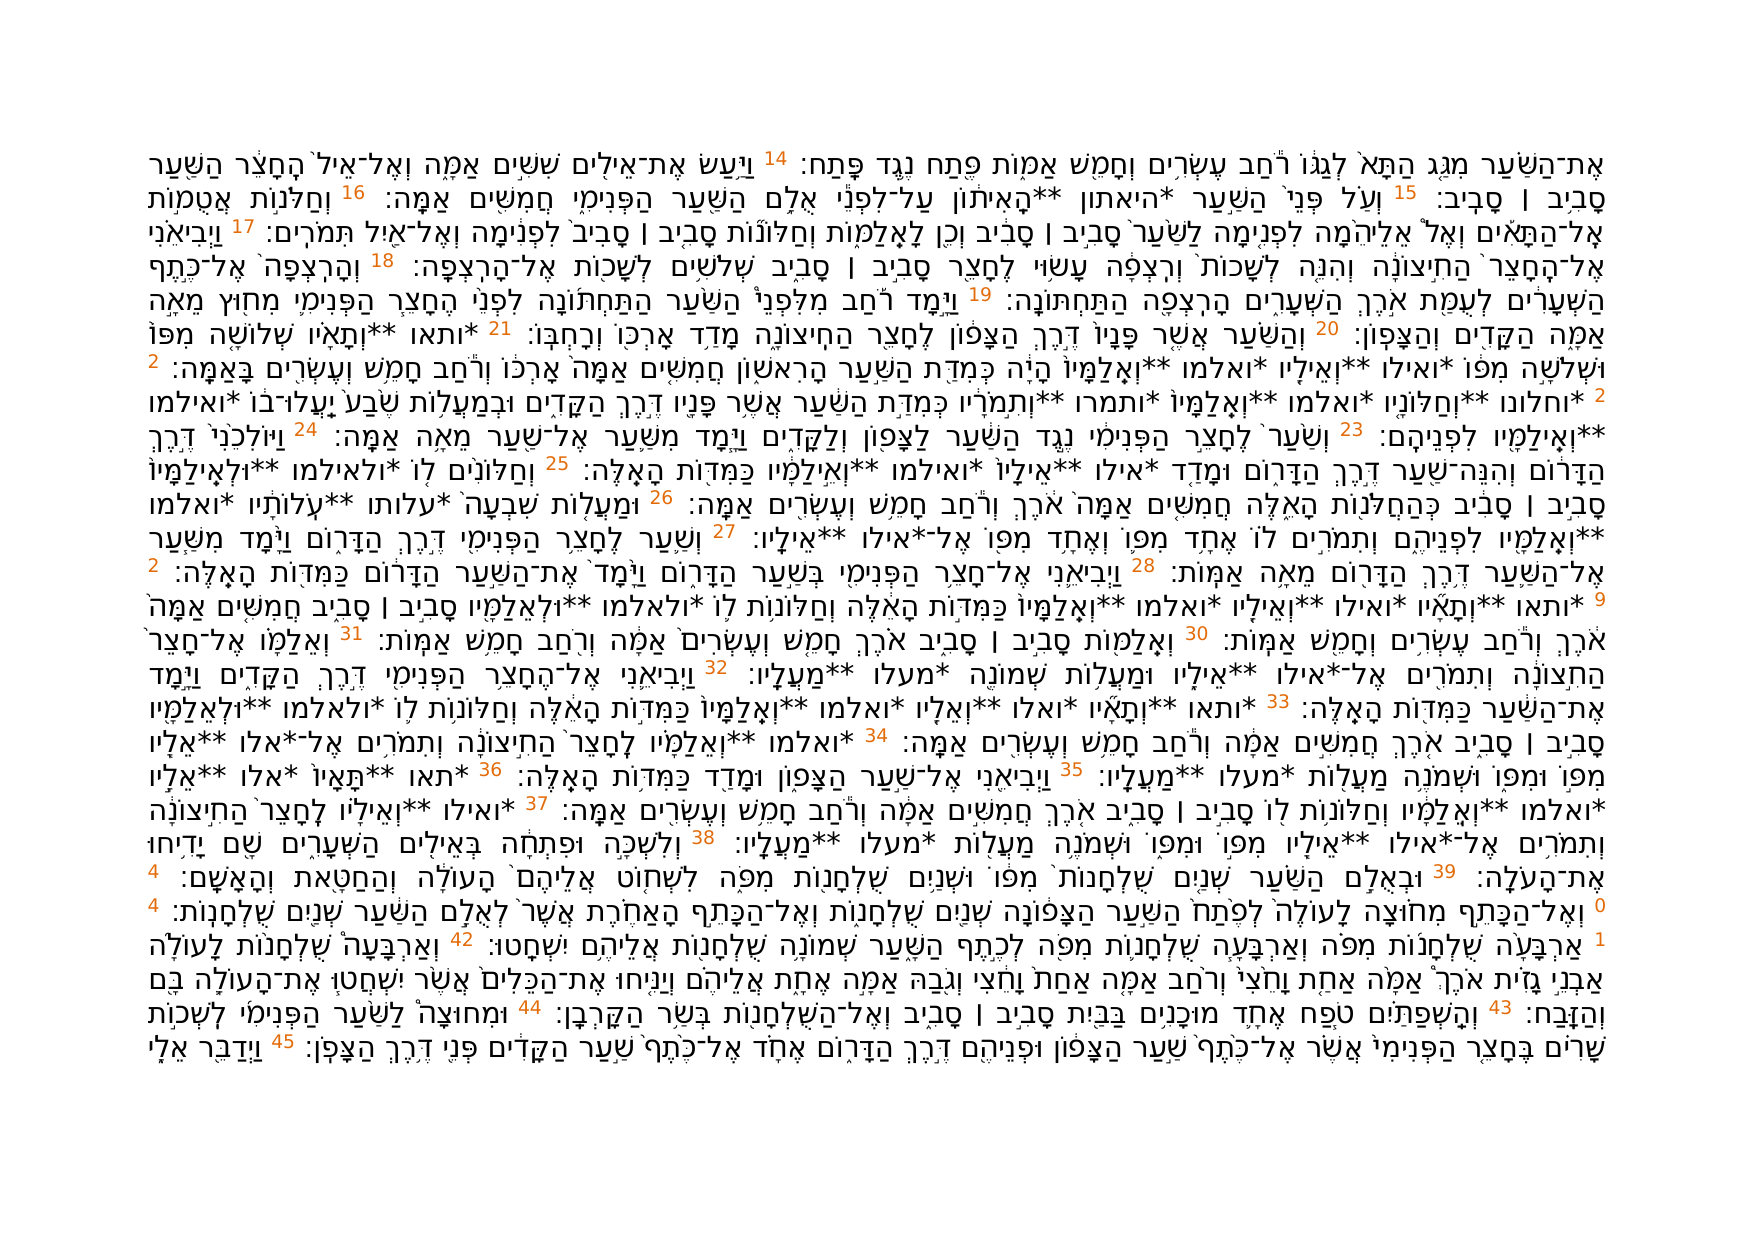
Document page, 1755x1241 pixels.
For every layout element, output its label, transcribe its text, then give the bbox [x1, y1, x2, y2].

text 1 בְּעֶשְׂרִ֣ים וְחָמֵ֣שׁ שָׁנָ֣ה לְ֠גָלוּתֵנוּ בְּרֹ֨אשׁ הַשָּׁנָ֜ה בֶּעָשׂ֣וֹר לַחֹ֗דֶשׁ בְּאַרְבַּ֤ע עֶשְׂרֵה֙ שָׁנָ֔ה אַחַ֕ר אֲשֶׁ֥ר הֻכְּתָ֖ה הָעִ֑יר בְּעֶ֣צֶם ׀ הַיּ֣וֹם הַזֶּ֗ה הָיְתָ֤ה עָלַי֙ יַד־יְהוָ֔ה וַיָּבֵ֥א אֹתִ֖י שָֽׁמָּה׃ 2 בְּמַרְא֣וֹת אֱלֹהִ֔ים הֱבִיאַ֖נִי אֶל־אֶ֣רֶץ יִשְׂרָאֵ֑ל וַיְנִיחֵ֗נִי אֶל־הַ֤ר גָּבֹ֙הַּ֙ מְאֹ֔ד וְעָלָ֥יו כְּמִבְנֵה־עִ֖יר מִנֶּֽגֶב׃ ‬‬3 וַיָּבֵ֨יא אוֹתִ֜י שָׁ֗מָּה וְהִנֵּה־אִישׁ֙ מַרְאֵ֙הוּ֙ כְּמַרְאֵ֣ה נְחֹ֔שֶׁת וּפְתִיל־פִּשְׁתִּ֥ים בְּיָד֖וֹ וּקְנֵ֣ה הַמִּדָּ֑ה וְה֥וּא עֹמֵ֖ד בַּשָּֽׁעַר׃ ‬‬4 וַיְדַבֵּ֨ר אֵלַ֜י הָאִ֗ישׁ בֶּן־אָדָ֡ם רְאֵ֣ה בְעֵינֶיךָ֩ וּבְאָזְנֶ֨יךָ שְּׁמָ֜ע וְשִׂ֣ים לִבְּךָ֗ לְכֹ֤ל אֲשֶׁר־אֲנִי֙ מַרְאֶ֣ה אוֹתָ֔ךְ כִּ֛י לְמַ֥עַן הַרְאוֹתְכָ֖ה הֻבָ֣אתָה הֵ֑נָּה הַגֵּ֛ד אֶת־כָּל־אֲשֶׁר־אַתָּ֥ה רֹאֶ֖ה לְבֵ֥ית יִשְׂרָאֵֽל׃ ‬‬5 וְהִנֵּ֥ה חוֹמָ֛ה מִח֥וּץ לַבַּ֖יִת סָבִ֣יב ׀ סָבִ֑יב וּבְיַ֨ד הָאִ֜ישׁ קְנֵ֣ה הַמִּדָּ֗ה שֵׁשׁ־אַמּ֤וֹת בָּֽאַמָּה֙ וָטֹ֔פַח וַיָּ֜מָד אֶת־רֹ֤חַב הַבִּנְיָן֙ קָנֶ֣ה אֶחָ֔ד וְקוֹמָ֖ה קָנֶ֥ה אֶחָֽד׃ ‬‬6 וַיָּב֗וֹא אֶל־שַׁ֙עַר֙ אֲשֶׁ֤ר פָּנָיו֙ דֶּ֣רֶךְ הַקָּדִ֔ימָה וַיַּ֖עַל *במעלותו **בְּמַֽעֲלוֹתָ֑יו וַיָּ֣מָד ׀ אֶת־סַ֣ף הַשַּׁ֗עַר קָנֶ֤ה אֶחָד֙ רֹ֔חַב וְאֵת֙ סַ֣ף אֶחָ֔ד קָנֶ֥ה אֶחָ֖ד רֹֽחַב׃ ‬‬7 וְהַתָּ֗א קָנֶ֨ה אֶחָ֥ד אֹ֙רֶךְ֙ וְקָנֶ֤ה אֶחָד֙ רֹ֔חַב וּבֵ֥ין הַתָּאִ֖ים חָמֵ֣שׁ אַמּ֑וֹת וְסַ֣ף הַ֠שַּׁעַר מֵאֵ֨צֶל אוּלָ֥ם הַשַּׁ֛עַר מֵֽהַבַּ֖יִת קָנֶ֥ה אֶחָֽד׃ ‬‬8 וַיָּ֜מָד אֶת־אֻלָ֥ם הַשַּׁ֛עַר מֵהַבַּ֖יִת קָנֶ֥ה אֶחָֽד׃ ‬‬9 וַיָּ֜מָד אֶת־אֻלָ֤ם הַשַּׁ֙עַר֙ שְׁמֹנֶ֣ה אַמּ֔וֹת *ואילו **וְאֵילָ֖יו שְׁתַּ֣יִם אַמּ֑וֹת וְאֻלָ֥ם הַשַּׁ֖עַר מֵהַבָּֽיִת׃ ‬‬10 וְתָאֵ֨י הַשַּׁ֜עַר דֶּ֣רֶךְ הַקָּדִ֗ים שְׁלֹשָׁ֤ה מִפֹּה֙ וּשְׁלֹשָׁ֣ה מִפֹּ֔ה מִדָּ֥ה אַחַ֖ת לִשְׁלָשְׁתָּ֑ם וּמִדָּ֥ה אַחַ֛ת לָאֵילִ֖ם מִפֹּ֥ה וּמִפּֽוֹ׃ ‬‬11 וַיָּ֛מָד אֶת־רֹ֥חַב פֶּֽתַח־הַשַּׁ֖עַר עֶ֣שֶׂר אַמּ֑וֹת אֹ֣רֶךְ הַשַּׁ֔עַר שְׁל֥וֹשׁ עֶשְׂרֵ֖ה אַמּֽוֹת׃ ‬‬12 וּגְב֞וּל לִפְנֵ֤י הַתָּאוֹת֙ אַמָּ֣ה אֶחָ֔ת וְאַמָּה־אַחַ֥ת גְּב֖וּל מִפֹּ֑ה וְהַתָּ֕א שֵׁשׁ־אַמּ֣וֹת מִפּ֔וֹ וְשֵׁ֥שׁ אַמּ֖וֹת מִפּֽוֹ׃ ‬‬13 וַיָּ֣מָד אֶת־הַשַּׁ֗עַר מִגַּ֤ג הַתָּא֙ לְגַגּ֔וֹ רֹ֕חַב עֶשְׂרִ֥ים וְחָמֵ֖שׁ אַמּ֑וֹת פֶּ֖תַח נֶ֥גֶד פָּֽתַח׃ ‬‬14 וַיַּ֥עַשׂ אֶת־אֵילִ֖ים שִׁשִּׁ֣ים אַמָּ֑ה וְאֶל־אֵיל֙ הֶֽחָצֵ֔ר הַשַּׁ֖עַר סָבִ֥יב ׀ סָבִֽיב׃ ‬‬15 וְעַ֗ל פְּנֵי֙ הַשַּׁ֣עַר *היאתון **הָֽאִית֔וֹן עַל־לִפְנֵ֕י אֻלָ֥ם הַשַּׁ֖עַר הַפְּנִימִ֑י חֲמִשִּׁ֖ים אַמָּֽה׃ ‬‬16 וְחַלֹּנ֣וֹת אֲטֻמ֣וֹת אֶֽל־הַתָּאִ֡ים וְאֶל֩ אֵלֵיהֵ֨מָה לִפְנִ֤ימָה לַשַּׁ֙עַר֙ סָבִ֣יב ׀ סָבִ֔יב וְכֵ֖ן לָאֵֽלַמּ֑וֹת וְחַלּוֹנ֞וֹת סָבִ֤יב ׀ סָבִיב֙ לִפְנִ֔ימָה וְאֶל־אַ֖יִל תִּמֹרִֽים׃ ‬‬17 וַיְבִיאֵ֗נִי אֶל־הֶֽחָצֵר֙ הַחִ֣יצוֹנָ֔ה וְהִנֵּ֤ה לְשָׁכוֹת֙ וְרִֽצְפָ֔ה עָשׂ֥וּי לֶחָצֵ֖ר סָבִ֣יב ׀ סָבִ֑יב שְׁלֹשִׁ֥ים לְשָׁכ֖וֹת אֶל־הָרִֽצְפָֽה׃ ‬‬18 וְהָרִֽצְפָה֙ אֶל־כֶּ֣תֶף הַשְּׁעָרִ֔ים לְעֻמַּ֖ת אֹ֣רֶךְ הַשְּׁעָרִ֑ים הָרִֽצְפָ֖ה הַתַּחְתּוֹנָֽה׃ ‬‬19 וַיָּ֣מָד רֹ֡חַב מִלִּפְנֵי֩ הַשַּׁ֨עַר הַתַּחְתּ֜וֹנָה לִפְנֵ֨י הֶחָצֵ֧ר הַפְּנִימִ֛י מִח֖וּץ מֵאָ֣ה אַמָּ֑ה הַקָּדִ֖ים וְהַצָּפֽוֹן׃ ‬‬20 וְהַשַּׁ֗עַר אֲשֶׁ֤ר פָּנָיו֙ דֶּ֣רֶךְ הַצָּפ֔וֹן לֶחָצֵ֖ר הַחִֽיצוֹנָ֑ה מָדַ֥ד אָרְכּ֖וֹ וְרָחְבּֽוֹ׃ ‬‬21 *ותאו **וְתָאָ֗יו שְׁלוֹשָׁ֤ה מִפּוֹ֙ וּשְׁלֹשָׁ֣ה מִפּ֔וֹ *ואילו **וְאֵילָ֤יו *ואלמו **וְאֵֽלַמָּיו֙ הָיָ֔ה כְּמִדַּ֖ת הַשַּׁ֣עַר הָרִאשׁ֑וֹן חֲמִשִּׁ֤ים אַמָּה֙ אָרְכּ֔וֹ וְרֹ֕חַב חָמֵ֥שׁ וְעֶשְׂרִ֖ים בָּאַמָּֽה׃ ‬‬22 *וחלונו **וְחַלּוֹנָ֤יו *ואלמו **וְאֵֽלַמָּיו֙ *ותמרו **וְתִ֣מֹרָ֔יו כְּמִדַּ֣ת הַשַּׁ֔עַר אֲשֶׁ֥ר פָּנָ֖יו דֶּ֣רֶךְ הַקָּדִ֑ים וּבְמַעֲל֥וֹת שֶׁ֙בַע֙ יַֽעֲלוּ־ב֔וֹ *ואילמו **וְאֵֽילַמָּ֖יו לִפְנֵיהֶֽם׃ ‬‬23 וְשַׁ֙עַר֙ לֶחָצֵ֣ר הַפְּנִימִ֔י נֶ֣גֶד הַשַּׁ֔עַר לַצָּפ֖וֹן וְלַקָּדִ֑ים וַיָּ֧מָד מִשַּׁ֛עַר אֶל־שַׁ֖עַר מֵאָ֥ה אַמָּֽה׃ ‬‬24 וַיּוֹלִכֵ֙נִי֙ דֶּ֣רֶךְ הַדָּר֔וֹם וְהִנֵּה־שַׁ֖עַר דֶּ֣רֶךְ הַדָּר֑וֹם וּמָדַ֤ד *אילו **אֵילָיו֙ *ואילמו **וְאֵ֣ילַמָּ֔יו כַּמִּדּ֖וֹת הָאֵֽלֶּה׃ ‬‬25 וְחַלּוֹנִ֨ים ל֤וֹ *ולאילמו **וּלְאֵֽילַמָּיו֙ סָבִ֣יב ׀ סָבִ֔יב כְּהַחֲלֹּנ֖וֹת הָאֵ֑לֶּה חֲמִשִּׁ֤ים אַמָּה֙ אֹ֔רֶךְ וְרֹ֕חַב חָמֵ֥שׁ וְעֶשְׂרִ֖ים אַמָּֽה׃ ‬‬26 וּמַעֲל֤וֹת שִׁבְעָה֙ *עלותו **עֹֽלוֹתָ֔יו *ואלמו **וְאֵֽלַמָּ֖יו לִפְנֵיהֶ֑ם וְתִמֹרִ֣ים ל֗וֹ אֶחָ֥ד מִפּ֛וֹ וְאֶחָ֥ד מִפּ֖וֹ אֶל־*אילו **אֵילָֽיו׃ ‬‬27 וְשַׁ֛עַר לֶחָצֵ֥ר הַפְּנִימִ֖י דֶּ֣רֶךְ הַדָּר֑וֹם וַיָּ֨מָד מִשַּׁ֧עַר אֶל־הַשַּׁ֛עַר דֶּ֥רֶךְ הַדָּר֖וֹם מֵאָ֥ה אַמּֽוֹת׃ ‬‬28 וַיְבִיאֵ֛נִי אֶל־חָצֵ֥ר הַפְּנִימִ֖י בְּשַׁ֣עַר הַדָּר֑וֹם וַיָּ֙מָד֙ אֶת־הַשַּׁ֣עַר הַדָּר֔וֹם כַּמִּדּ֖וֹת הָאֵֽלֶּה׃ ‬‬29 *ותאו **וְתָאָ֞יו *ואילו **וְאֵילָ֤יו *ואלמו **וְאֵֽלַמָּיו֙ כַּמִּדּ֣וֹת הָאֵ֔לֶּה וְחַלּוֹנ֥וֹת ל֛וֹ *ולאלמו **וּלְאֵלַמָּ֖יו סָבִ֣יב ׀ סָבִ֑יב חֲמִשִּׁ֤ים אַמָּה֙ אֹ֔רֶךְ וְרֹ֕חַב עֶשְׂרִ֥ים וְחָמֵ֖שׁ אַמּֽוֹת׃ ‬‬30 וְאֵֽלַמּ֖וֹת סָבִ֣יב ׀ סָבִ֑יב אֹ֗רֶךְ חָמֵ֤שׁ וְעֶשְׂרִים֙ אַמָּ֔ה וְרֹ֖חַב חָמֵ֥שׁ אַמּֽוֹת׃ ‬‬31 וְאֵלַמָּ֗ו אֶל־חָצֵר֙ הַחִ֣צוֹנָ֔ה וְתִמֹרִ֖ים אֶל־*אילו **אֵילָ֑יו וּמַעֲל֥וֹת שְׁמוֹנֶ֖ה *מעלו **מַעֲלָֽיו׃ ‬‬32 וַיְבִיאֵ֛נִי אֶל־הֶחָצֵ֥ר הַפְּנִימִ֖י דֶּ֣רֶךְ הַקָּדִ֑ים וַיָּ֣מָד אֶת־הַשַּׁ֔עַר כַּמִּדּ֖וֹת הָאֵֽלֶּה׃ ‬‬33 *ותאו **וְתָאָ֞יו *ואלו **וְאֵלָ֤יו *ואלמו **וְאֵֽלַמָּיו֙ כַּמִּדּ֣וֹת הָאֵ֔לֶּה וְחַלּוֹנ֥וֹת ל֛וֹ *ולאלמו **וּלְאֵלַמָּ֖יו סָבִ֣יב ׀ סָבִ֑יב אֹ֚רֶךְ חֲמִשִּׁ֣ים אַמָּ֔ה וְרֹ֕חַב חָמֵ֥שׁ וְעֶשְׂרִ֖ים אַמָּֽה׃ ‬‬34 *ואלמו **וְאֵלַמָּ֗יו לֶֽחָצֵר֙ הַחִ֣יצוֹנָ֔ה וְתִמֹרִ֥ים אֶל־*אלו **אֵלָ֖יו מִפּ֣וֹ וּמִפּ֑וֹ וּשְׁמֹנֶ֥ה מַעֲל֖וֹת *מעלו **מַעֲלָֽיו׃ ‬‬35 וַיְבִיאֵ֖נִי אֶל־שַׁ֣עַר הַצָּפ֑וֹן וּמָדַ֖ד כַּמִּדּ֥וֹת הָאֵֽלֶּה׃ ‬‬36 *תאו **תָּאָיו֙ *אלו **אֵלָ֣יו *ואלמו **וְאֽ͏ֵלַמָּ֔יו וְחַלּוֹנ֥וֹת ל֖וֹ סָבִ֣יב ׀ סָבִ֑יב אֹ֚רֶךְ חֲמִשִּׁ֣ים אַמָּ֔ה וְרֹ֕חַב חָמֵ֥שׁ וְעֶשְׂרִ֖ים אַמָּֽה׃ ‬‬37 *ואילו **וְאֵילָ֗יו לֶֽחָצֵר֙ הַחִ֣יצוֹנָ֔ה וְתִמֹרִ֥ים אֶל־*אילו **אֵילָ֖יו מִפּ֣וֹ וּמִפּ֑וֹ וּשְׁמֹנֶ֥ה מַעֲל֖וֹת *מעלו **מַעֲלָֽיו׃ ‬‬38 וְלִשְׁכָּ֣ה וּפִתְחָ֔הּ בְּאֵילִ֖ים הַשְּׁעָרִ֑ים שָׁ֖ם יָדִ֥יחוּ אֶת־הָעֹלָֽה׃ ‬‬39 וּבְאֻלָ֣ם הַשַּׁ֗עַר שְׁנַ֤יִם שֻׁלְחָנוֹת֙ מִפּ֔וֹ וּשְׁנַ֥יִם שֻׁלְחָנ֖וֹת מִפֹּ֑ה לִשְׁח֤וֹט אֲלֵיהֶם֙ הָעוֹלָ֔ה וְהַחַטָּ֖את וְהָאָשָֽׁם׃ ‬‬40 וְאֶל־הַכָּתֵ֣ף מִח֗וּצָה לָעוֹלֶה֙ לְפֶ֙תַח֙ הַשַּׁ֣עַר הַצָּפ֔וֹנָה שְׁנַ֖יִם שֻׁלְחָנ֑וֹת וְאֶל־הַכָּתֵ֣ף הָאַחֶ֗רֶת אֲשֶׁר֙ לְאֻלָ֣ם הַשַּׁ֔עַר שְׁנַ֖יִם שֻׁלְחָנֽוֹת׃ ‬‬41 אַרְבָּעָ֨ה שֻׁלְחָנ֜וֹת מִפֹּ֗ה וְאַרְבָּעָ֧ה שֻׁלְחָנ֛וֹת מִפֹּ֖ה לְכֶ֣תֶף הַשָּׁ֑עַר שְׁמוֹנָ֥ה שֻׁלְחָנ֖וֹת אֲלֵיהֶ֥ם יִשְׁחָֽטוּ׃ ‬‬42 וְאַרְבָּעָה֩ שֻׁלְחָנ֨וֹת לָעוֹלָ֜ה אַבְנֵ֣י גָזִ֗ית אֹרֶךְ֩ אַמָּ֨ה אַחַ֤ת וָחֵ֙צִי֙ וְרֹ֨חַב אַמָּ֤ה אַחַת֙ וָחֵ֔צִי וְגֹ֖בַהּ אַמָּ֣ה אֶחָ֑ת אֲלֵיהֶ֗ם וְיַנִּ֤יחוּ אֶת־הַכֵּלִים֙ אֲשֶׁ֨ר יִשְׁחֲט֧וּ אֶת־הָעוֹלָ֛ה בָּ֖ם וְהַזָּֽבַח׃ ‬‬43 וְהַֽשְׁפַתַּ֗יִם טֹ֧פַח אֶחָ֛ד מוּכָנִ֥ים בַּבַּ֖יִת סָבִ֣יב ׀ סָבִ֑יב וְאֶל־הַשֻּׁלְחָנ֖וֹת בְּשַׂ֥ר הַקָּרְבָֽן׃ ‬‬44 וּמִחוּצָה֩ לַשַּׁ֨עַר הַפְּנִימִ֜י לִֽשְׁכ֣וֹת שָׁרִ֗ים בֶּחָצֵ֤ר הַפְּנִימִי֙ אֲשֶׁ֗ר אֶל־כֶּ֙תֶף֙ שַׁ֣עַר הַצָּפ֔וֹן וּפְנֵיהֶ֖ם דֶּ֣רֶךְ הַדָּר֑וֹם אֶחָ֗ד אֶל־כֶּ֙תֶף֙ שַׁ֣עַר הַקָּדִ֔ים פְּנֵ֖י דֶּ֥רֶךְ הַצָּפֹֽן׃ ‬‬45 וַיְדַבֵּ֖ר אֵלָ֑י זֹ֣ה הַלִּשְׁכָּ֗ה אֲשֶׁ֤ר פָּנֶ֙יהָ֙ דֶּ֣רֶךְ הַדָּר֔וֹם לַכֹּ֣הֲנִ֔ים שֹׁמְרֵ֖י מִשְׁמֶ֥רֶת הַבָּֽיִת׃ ‬‬46 וְהַלִּשְׁכָּ֗ה אֲשֶׁ֤ר פָּנֶ֙יהָ֙ דֶּ֣רֶךְ הַצָּפ֔וֹן לַכֹּ֣הֲנִ֔ים שֹׁמְרֵ֖י מִשְׁמֶ֣רֶת הַמִּזְבֵּ֑חַ הֵ֣מָּה בְנֵֽי־צָד֗וֹק הַקְּרֵבִ֧ים מִבְּנֵֽי־לֵוִ֛י אֶל־יְהוָ֖ה לְשָׁרְתֽוֹ׃ ‬‬47 וַיָּ֨מָד אֶת־הֶחָצֵ֜ר אֹ֣רֶךְ ׀ מֵאָ֣ה אַמָּ֗ה וְרֹ֛חַב מֵאָ֥ה אַמָּ֖ה מְרֻבָּ֑עַת וְהַמִּזְבֵּ֖חַ לִפְנֵ֥י הַבָּֽיִת׃ ‬‬48 וַיְבִאֵנִי֮ אֶל־אֻלָ֣ם הַבַּיִת֒ וַיָּ֙מָד֙ אֵ֣ל אֻלָ֔ם חָמֵ֤שׁ אַמּוֹת֙ מִפֹּ֔ה וְחָמֵ֥שׁ אַמּ֖וֹת מִפֹּ֑ה וְרֹ֣חַב הַשַּׁ֔עַר שָׁלֹ֤שׁ אַמּוֹת֙ מִפּ֔וֹ וְשָׁלֹ֥שׁ אַמּ֖וֹת מִפּֽוֹ׃ ‬‬49 אֹ֣רֶךְ הָאֻלָ֞ם עֶשְׂרִ֣ים אַמָּ֗ה וְרֹ֙חַב֙ עַשְׁתֵּ֣י עֶשְׂרֵ֣ה אַמָּ֔ה וּבַֽמַּעֲל֔וֹת אֲשֶׁ֥ר יַעֲל֖וּ אֵלָ֑יו וְעַמֻּדִים֙ אֶל־הָ֣אֵילִ֔ים אֶחָ֥ד מִפֹּ֖ה וְאֶחָ֥ד מִפֹּֽה׃ ‬‬‬‬‬‬‬‬‬‬‬‬‬‬‬‬‬‬‬‬‬‬‬‬‬‬‬‬‬‬‬‬‬‬‬‬‬‬‬‬‬‬‬‬‬‬‬‬‬‬ [148, 148, 1606, 1064]
